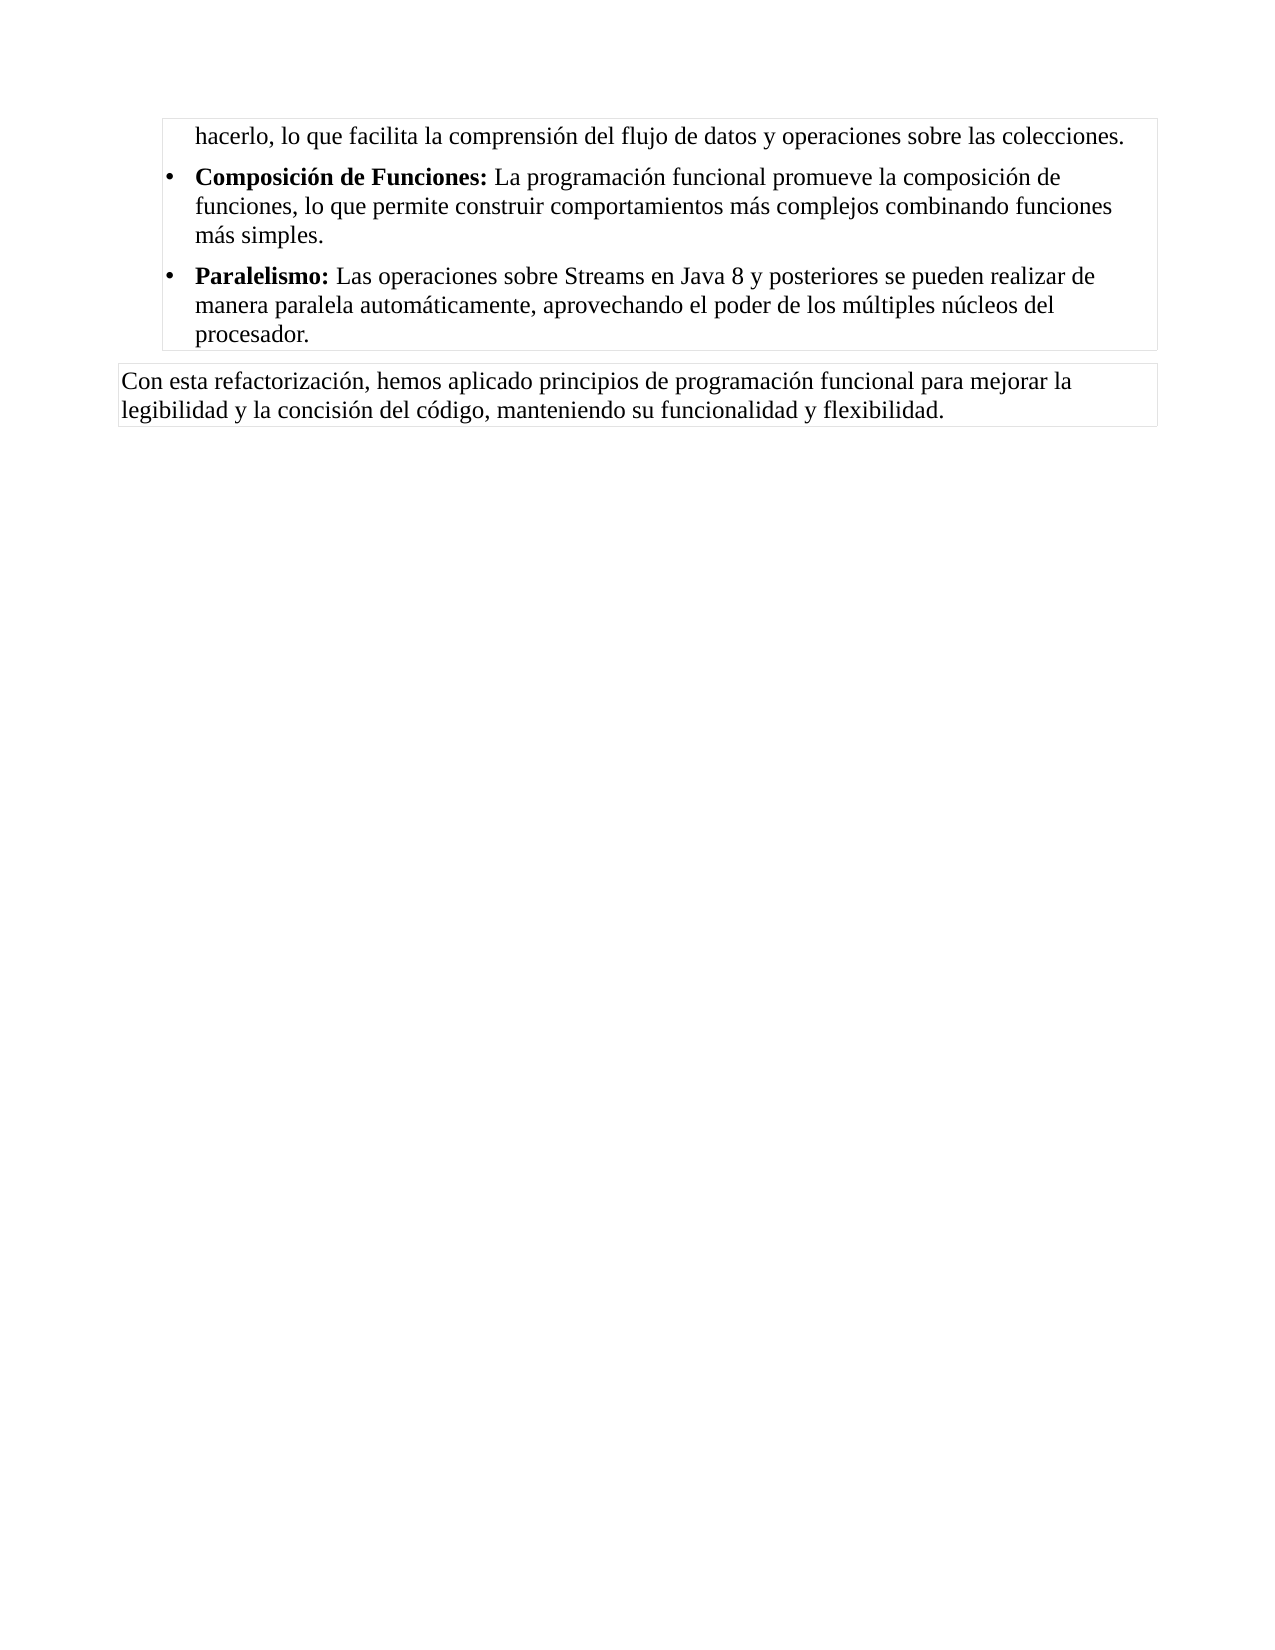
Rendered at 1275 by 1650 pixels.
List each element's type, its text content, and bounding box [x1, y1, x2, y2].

list Paralelismo: Las operaciones sobre Streams en Java 8 y posteriores se pueden realizar de manera paralela automáticamente, aprovechando el poder de los múltiples núcleos del procesador. [163, 258, 1157, 350]
list hacerlo, lo que facilita la comprensión del flujo de datos y operaciones sobre las colecciones. [163, 119, 1157, 150]
text Con esta refactorización, hemos aplicado principios de programación funcional para mejorar la legibilidad y la concisión del código, manteniendo su funcionalidad y flexibilidad. [119, 364, 1157, 426]
list Composición de Funciones: La programación funcional promueve la composición de funciones, lo que permite construir comportamientos más complejos combinando funciones más simples. [163, 159, 1157, 249]
